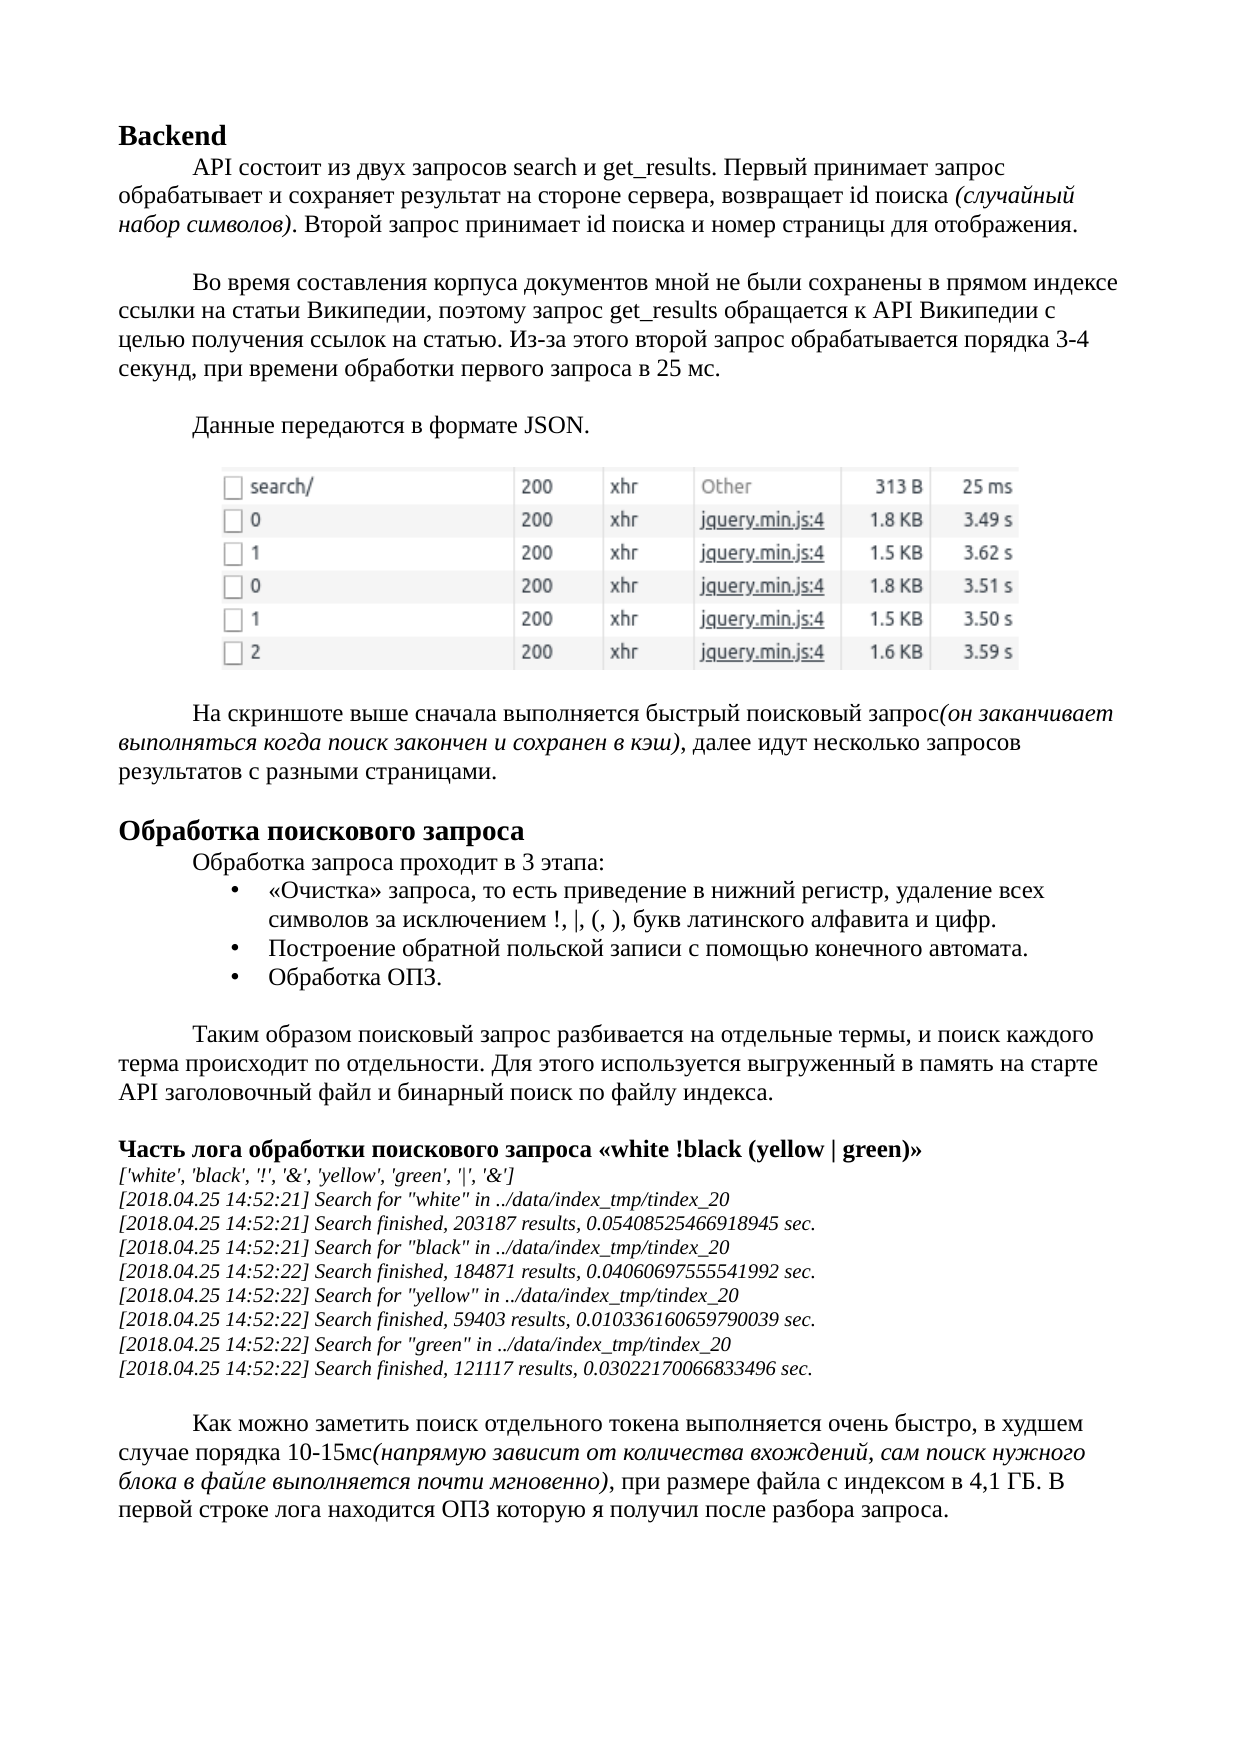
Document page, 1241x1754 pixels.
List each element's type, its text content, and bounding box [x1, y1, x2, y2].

text [2018.04.25 14:52:22] Search finished, 121117 results, 0.03022170066833496 sec. [118, 1356, 1122, 1379]
text [2018.04.25 14:52:22] Search finished, 184871 results, 0.04060697555541992 sec. [118, 1259, 1122, 1283]
list «Очистка» запроса, то есть приведение в нижний регистр, удаление всех символов за исключением !, |, (, ), букв латинского алфавита и цифр. [231, 876, 1122, 933]
text На скриншоте выше сначала выполняется быстрый поисковый запрос(он заканчивает выполняться когда поиск закончен и сохранен в кэш), далее идут несколько запросов результатов с разными страницами. [118, 698, 1122, 784]
text Обработка запроса проходит в 3 этапа: [118, 847, 1122, 876]
list Обработка ОПЗ. [231, 962, 1122, 991]
list Построение обратной польской записи с помощью конечного автомата. [231, 933, 1122, 962]
text [2018.04.25 14:52:21] Search for "black" in ../data/index_tmp/tindex_20 [118, 1235, 1122, 1259]
text [2018.04.25 14:52:21] Search finished, 203187 results, 0.05408525466918945 sec. [118, 1211, 1122, 1235]
text API состоит из двух запросов search и get_results. Первый принимает запрос обрабатывает и сохраняет результат на стороне сервера, возвращает id поиска (случайный набор символов). Второй запрос принимает id поиска и номер страницы для отображения. [118, 152, 1122, 238]
text [2018.04.25 14:52:21] Search for "white" in ../data/index_tmp/tindex_20 [118, 1187, 1122, 1211]
text Часть лога обработки поискового запроса «white !black (yellow | green)» [118, 1134, 1122, 1163]
text Данные передаются в формате JSON. [118, 410, 1122, 439]
text [2018.04.25 14:52:22] Search finished, 59403 results, 0.010336160659790039 sec. [118, 1307, 1122, 1331]
text Таким образом поисковый запрос разбивается на отдельные термы, и поиск каждого терма происходит по отдельности. Для этого используется выгруженный в память на старте API заголовочный файл и бинарный поиск по файлу индекса. [118, 1019, 1122, 1106]
text Backend [118, 118, 1122, 152]
text [2018.04.25 14:52:22] Search for "yellow" in ../data/index_tmp/tindex_20 [118, 1283, 1122, 1307]
text Во время составления корпуса документов мной не были сохранены в прямом индексе ссылки на статьи Википедии, поэтому запрос get_results обращается к API Википедии с целью получения ссылок на статью. Из-за этого второй запрос обрабатывается порядка 3-4 секунд, при времени обработки первого запроса в 25 мс. [118, 267, 1122, 382]
text Обработка поискового запроса [118, 813, 1122, 847]
text ['white', 'black', '!', '&', 'yellow', 'green', '|', '&'] [118, 1163, 1122, 1187]
text [2018.04.25 14:52:22] Search for "green" in ../data/index_tmp/tindex_20 [118, 1331, 1122, 1356]
text Как можно заметить поиск отдельного токена выполняется очень быстро, в худшем случае порядка 10-15мс(напрямую зависит от количества вхождений, сам поиск нужного блока в файле выполняется почти мгновенно), при размере файла с индексом в 4,1 ГБ. В первой строке лога находится ОПЗ которую я получил после разбора запроса. [118, 1408, 1122, 1523]
picture [221, 467, 1019, 670]
